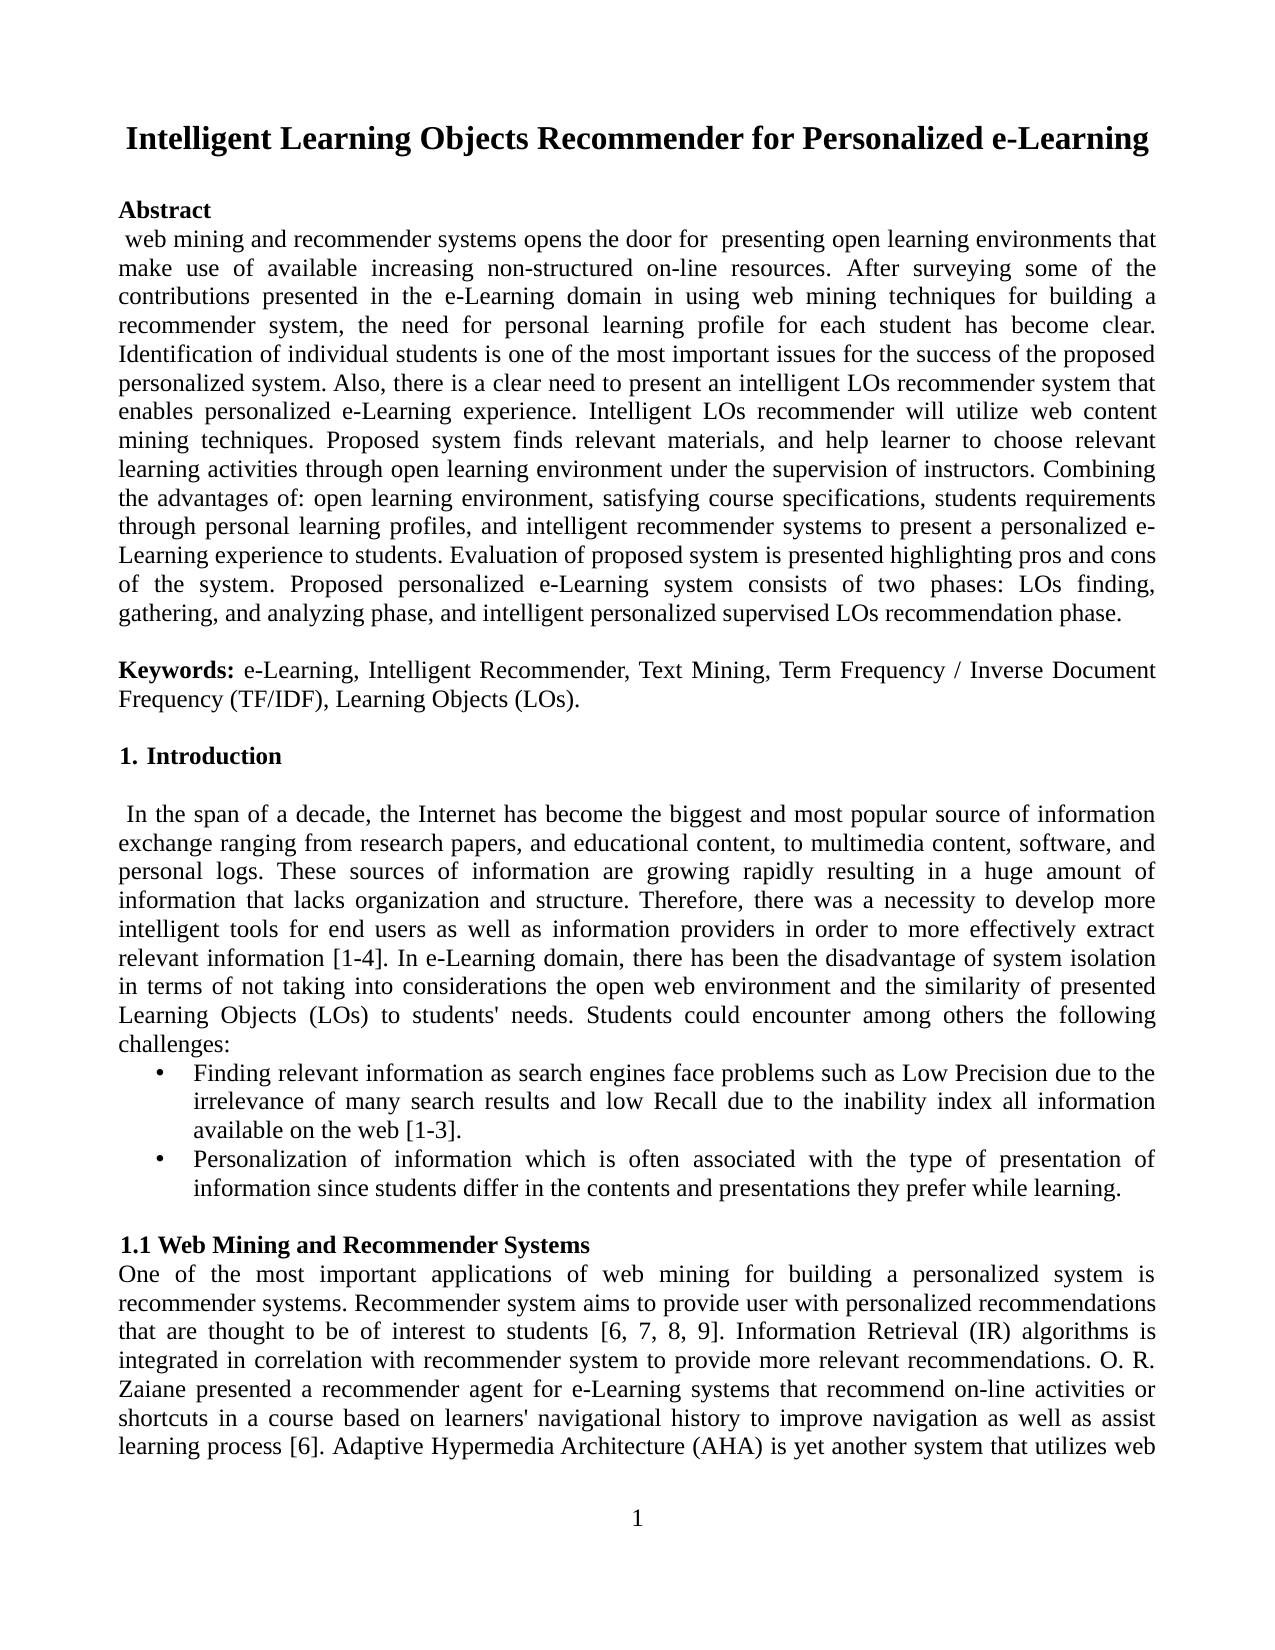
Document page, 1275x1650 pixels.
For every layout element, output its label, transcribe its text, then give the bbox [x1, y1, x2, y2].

text web mining and recommender systems opens the door for presenting open learning environments that make use of available increasing non-structured on-line resources. After surveying some of the contributions presented in the e-Learning domain in using web mining techniques for building a recommender system, the need for personal learning profile for each student has become clear. Identification of individual students is one of the most important issues for the success of the proposed personalized system. Also, there is a clear need to present an intelligent LOs recommender system that enables personalized e-Learning experience. Intelligent LOs recommender will utilize web content mining techniques. Proposed system finds relevant materials, and help learner to choose relevant learning activities through open learning environment under the supervision of instructors. Combining the advantages of: open learning environment, satisfying course specifications, students requirements through personal learning profiles, and intelligent recommender systems to present a personalized e-Learning experience to students. Evaluation of proposed system is presented highlighting pros and cons of the system. Proposed personalized e-Learning system consists of two phases: LOs finding, gathering, and analyzing phase, and intelligent personalized supervised LOs recommendation phase. [118, 224, 1157, 626]
list Introduction [119, 741, 1157, 770]
text One of the most important applications of web mining for building a personalized system is recommender systems. Recommender system aims to provide user with personalized recommendations that are thought to be of interest to students [6, 7, 8, 9]. Information Retrieval (IR) algorithms is integrated in correlation with recommender system to provide more relevant recommendations. O. R. Zaiane presented a recommender agent for e-Learning systems that recommend on-line activities or shortcuts in a course based on learners' navigational history to improve navigation as well as assist learning process [6]. Adaptive Hypermedia Architecture (AHA) is yet another system that utilizes web [118, 1259, 1157, 1460]
text Abstract [118, 195, 1157, 224]
list Personalization of information which is often associated with the type of presentation of information since students differ in the contents and presentations they prefer while learning. [156, 1144, 1157, 1201]
text In the span of a decade, the Internet has become the biggest and most popular source of information exchange ranging from research papers, and educational content, to multimedia content, software, and personal logs. These sources of information are growing rapidly resulting in a huge amount of information that lacks organization and structure. Therefore, there was a necessity to develop more intelligent tools for end users as well as information providers in order to more effectively extract relevant information [1-4]. In e-Learning domain, there has been the disadvantage of system isolation in terms of not taking into considerations the open web environment and the similarity of presented Learning Objects (LOs) to students' needs. Students could encounter among others the following challenges: [118, 799, 1157, 1058]
list Finding relevant information as search engines face problems such as Low Precision due to the irrelevance of many search results and low Recall due to the inability index all information available on the web [1-3]. [156, 1058, 1157, 1144]
text Keywords: e-Learning, Intelligent Recommender, Text Mining, Term Frequency / Inverse Document Frequency (TF/IDF), Learning Objects (LOs). [118, 655, 1157, 713]
text Intelligent Learning Objects Recommender for Personalized e-Learning [118, 118, 1157, 156]
list Web Mining and Recommender Systems [120, 1230, 1157, 1259]
